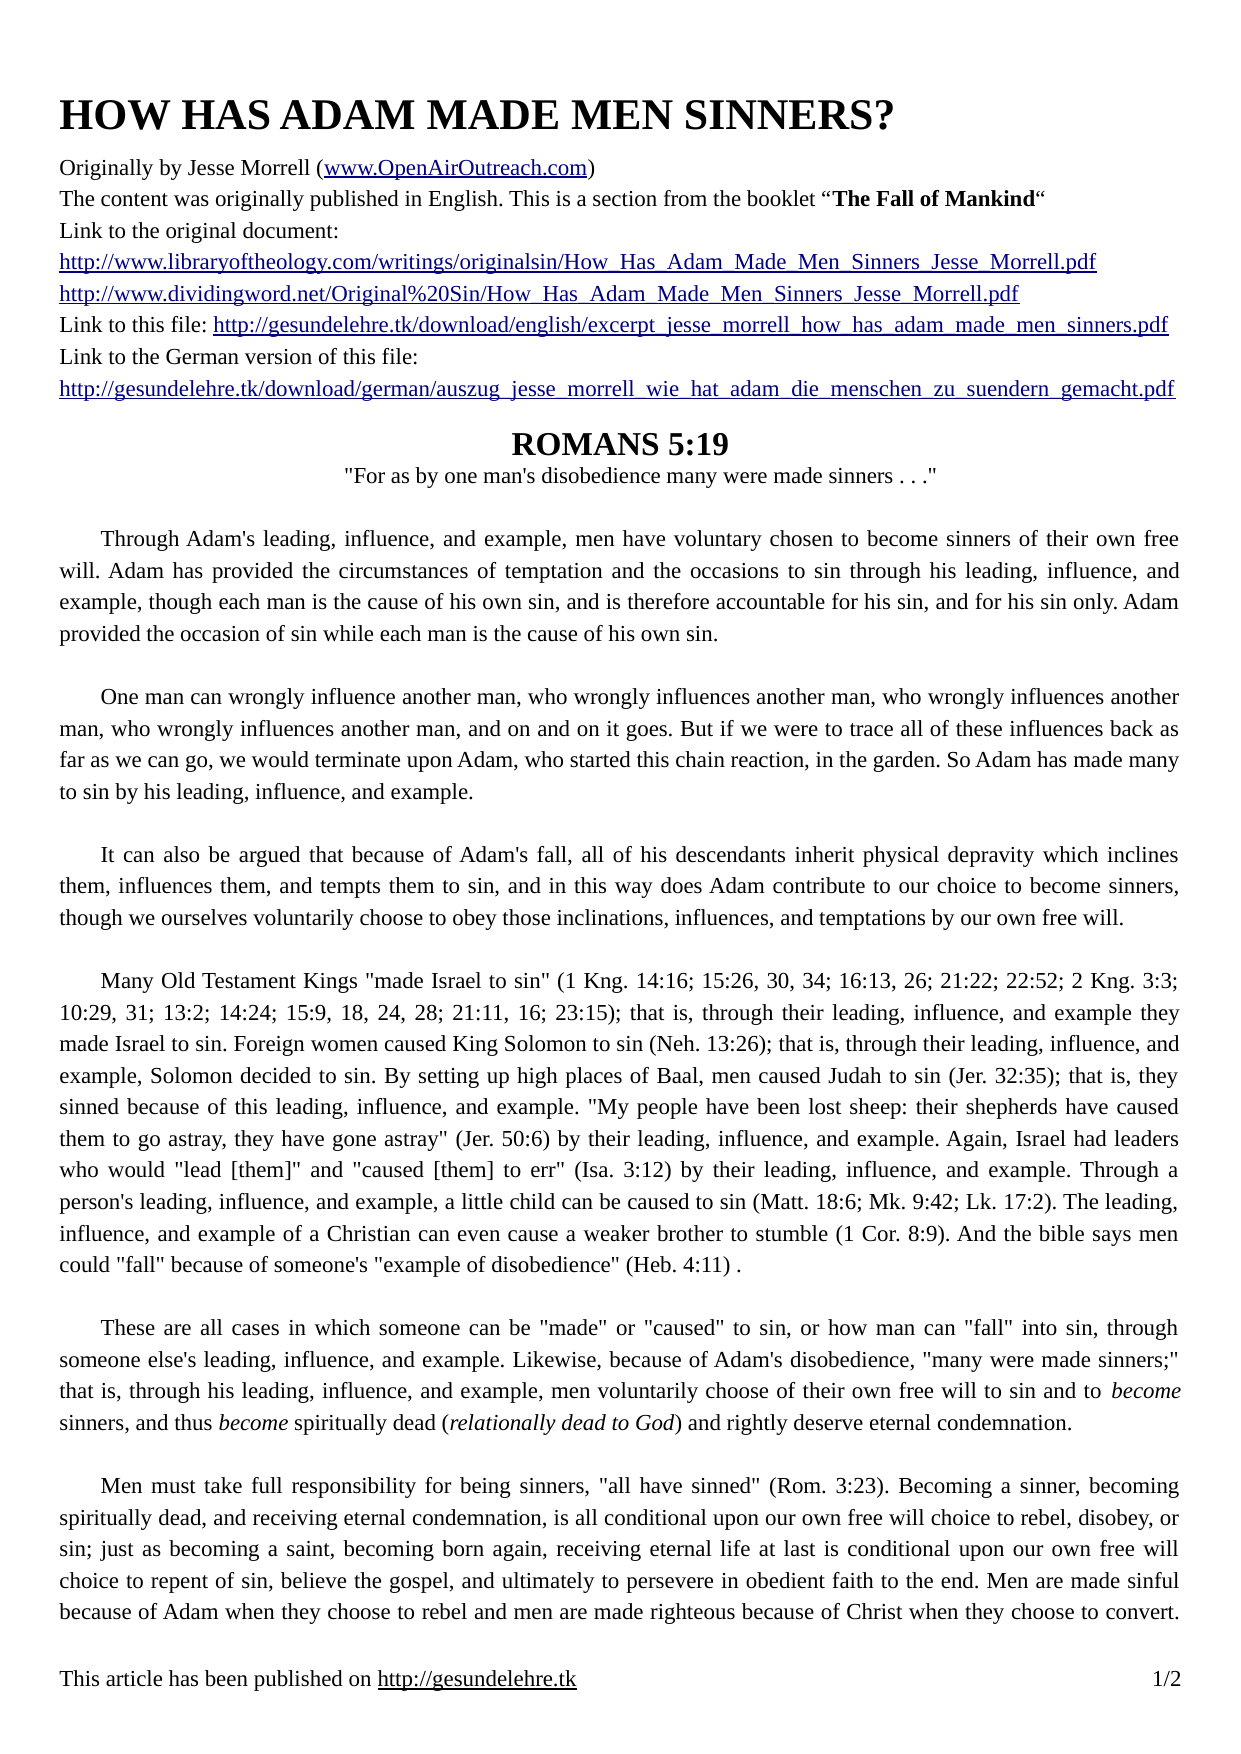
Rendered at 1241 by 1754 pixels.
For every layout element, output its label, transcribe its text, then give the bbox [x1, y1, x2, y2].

text Many Old Testament Kings "made Israel to sin" (1 Kng. 14:16; 15:26, 30, 34; 16:13, 26; 21:22; 22:52; 2 Kng. 3:3; 10:29, 31; 13:2; 14:24; 15:9, 18, 24, 28; 21:11, 16; 23:15); that is, through their leading, influence, and example they made Israel to sin. Foreign women caused King Solomon to sin (Neh. 13:26); that is, through their leading, influence, and example, Solomon decided to sin. By setting up high places of Baal, men caused Judah to sin (Jer. 32:35); that is, they sinned because of this leading, influence, and example. "My people have been lost sheep: their shepherds have caused them to go astray, they have gone astray" (Jer. 50:6) by their leading, influence, and example. Again, Israel had leaders who would "lead [them]" and "caused [them] to err" (Isa. 3:12) by their leading, influence, and example. Through a person's leading, influence, and example, a little child can be caused to sin (Matt. 18:6; Mk. 9:42; Lk. 17:2). The leading, influence, and example of a Christian can even cause a weaker brother to stumble (1 Cor. 8:9). And the bible says men could "fall" because of someone's "example of disobedience" (Heb. 4:11) . [59, 967, 1181, 1278]
text Men must take full responsibility for being sinners, "all have sinned" (Rom. 3:23). Becoming a sinner, becoming spiritually dead, and receiving eternal condemnation, is all conditional upon our own free will choice to rebel, disobey, or sin; just as becoming a saint, becoming born again, receiving eternal life at last is conditional upon our own free will choice to repent of sin, believe the gospel, and ultimately to persevere in obedient faith to the end. Men are made sinful because of Adam when they choose to rebel and men are made righteous because of Christ when they choose to convert. [59, 1472, 1181, 1625]
text Link to this file: http://gesundelehre.tk/download/english/excerpt_jesse_morrell_how_has_adam_made_men_sinners.pdf [59, 311, 1181, 338]
text Originally by Jesse Morrell (www.OpenAirOutreach.com) [59, 154, 1181, 180]
text ROMANS 5:19 [59, 424, 1181, 462]
text These are all cases in which someone can be "made" or "caused" to sin, or how man can "fall" into sin, through someone else's leading, influence, and example. Likewise, because of Adam's disobedience, "many were made sinners;" that is, through his leading, influence, and example, men voluntarily choose of their own free will to sin and to become sinners, and thus become spiritually dead (relationally dead to God) and rightly deserve eternal condemnation. [59, 1314, 1181, 1435]
text It can also be argued that because of Adam's fall, all of his descendants inherit physical depravity which inclines them, influences them, and tempts them to sin, and in this way does Adam contribute to our choice to become sinners, though we ourselves voluntarily choose to obey those inclinations, influences, and temptations by our own free will. [59, 841, 1181, 930]
text "For as by one man's disobedience many were made sinners . . ." [59, 462, 1181, 488]
text One man can wrongly influence another man, who wrongly influences another man, who wrongly influences another man, who wrongly influences another man, and on and on it goes. But if we were to trace all of these influences back as far as we can go, we would terminate upon Adam, who started this chain reaction, in the garden. So Adam has made many to sin by his leading, influence, and example. [59, 683, 1181, 804]
text http://www.dividingword.net/Original%20Sin/How_Has_Adam_Made_Men_Sinners_Jesse_Morrell.pdf [59, 280, 1181, 306]
text Link to the original document: http://www.libraryoftheology.com/writings/originalsin/How_Has_Adam_Made_Men_Sinners_Jesse_Morrell.pdf [59, 217, 1181, 275]
text Through Adam's leading, influence, and example, men have voluntary chosen to become sinners of their own free will. Adam has provided the circumstances of temptation and the occasions to sin through his leading, influence, and example, though each man is the cause of his own sin, and is therefore accountable for his sin, and for his sin only. Adam provided the occasion of sin while each man is the cause of his own sin. [59, 525, 1181, 646]
text The content was originally published in English. This is a section from the booklet “The Fall of Mankind“ [59, 185, 1181, 212]
text Link to the German version of this file: http://gesundelehre.tk/download/german/auszug_jesse_morrell_wie_hat_adam_die_menschen_zu_suendern_gemacht.pdf [59, 343, 1181, 401]
text HOW HAS ADAM MADE MEN SINNERS? [59, 88, 1181, 139]
